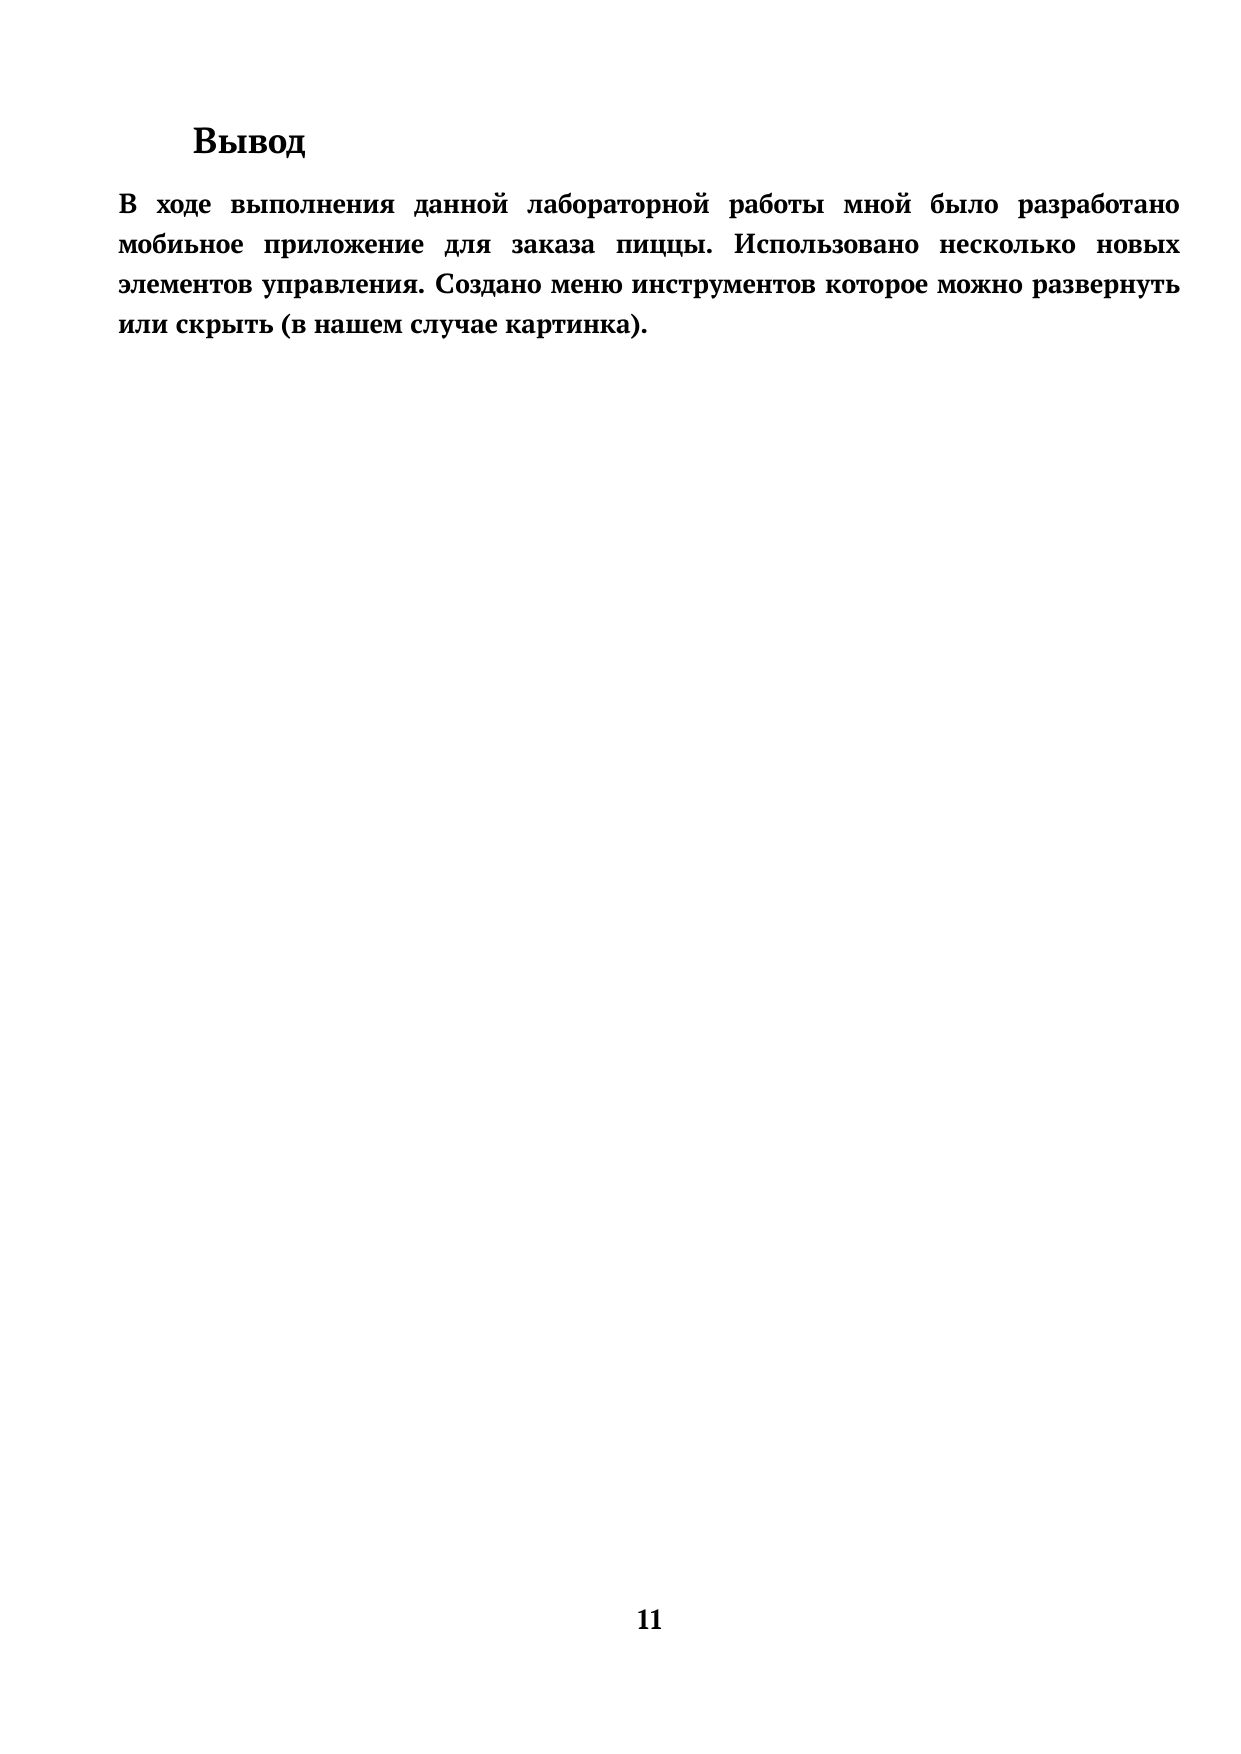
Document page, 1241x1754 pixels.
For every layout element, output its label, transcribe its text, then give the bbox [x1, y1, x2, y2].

subtitle Вывод [118, 118, 1181, 162]
text В ходе выполнения данной лабораторной работы мной было разработано мобиьное приложение для заказа пиццы. Использовано несколько новых элементов управления. Создано меню инструментов которое можно развернуть или скрыть (в нашем случае картинка). [118, 186, 1181, 340]
